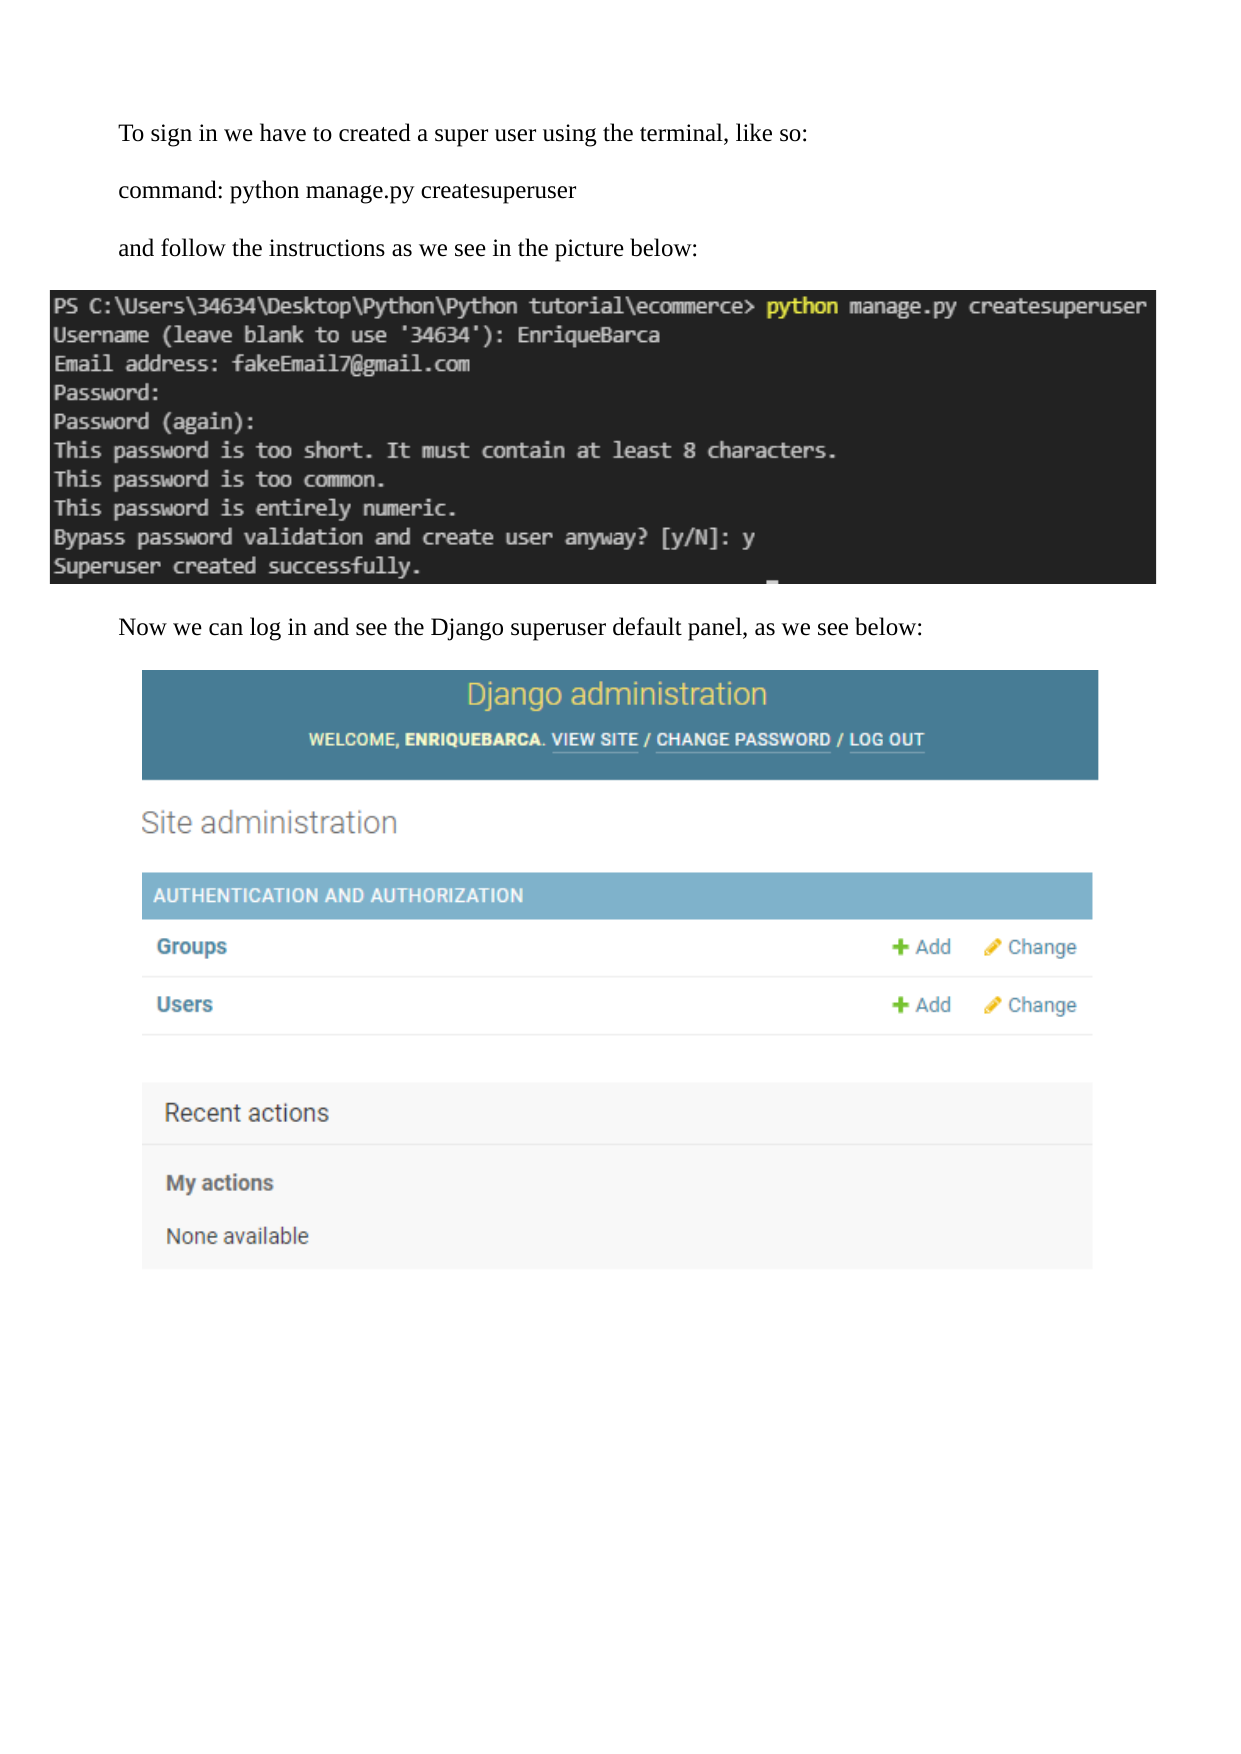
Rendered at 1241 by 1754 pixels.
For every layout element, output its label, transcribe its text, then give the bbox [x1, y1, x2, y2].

text and follow the instructions as we see in the picture below: [118, 233, 1122, 262]
text Now we can log in and see the Django superuser default panel, as we see below: [118, 612, 1122, 641]
text command: python manage.py createsuperuser [118, 176, 1122, 204]
text To sign in we have to created a super user using the terminal, like so: [118, 118, 1122, 147]
picture [142, 670, 1099, 1274]
picture [49, 290, 1157, 584]
